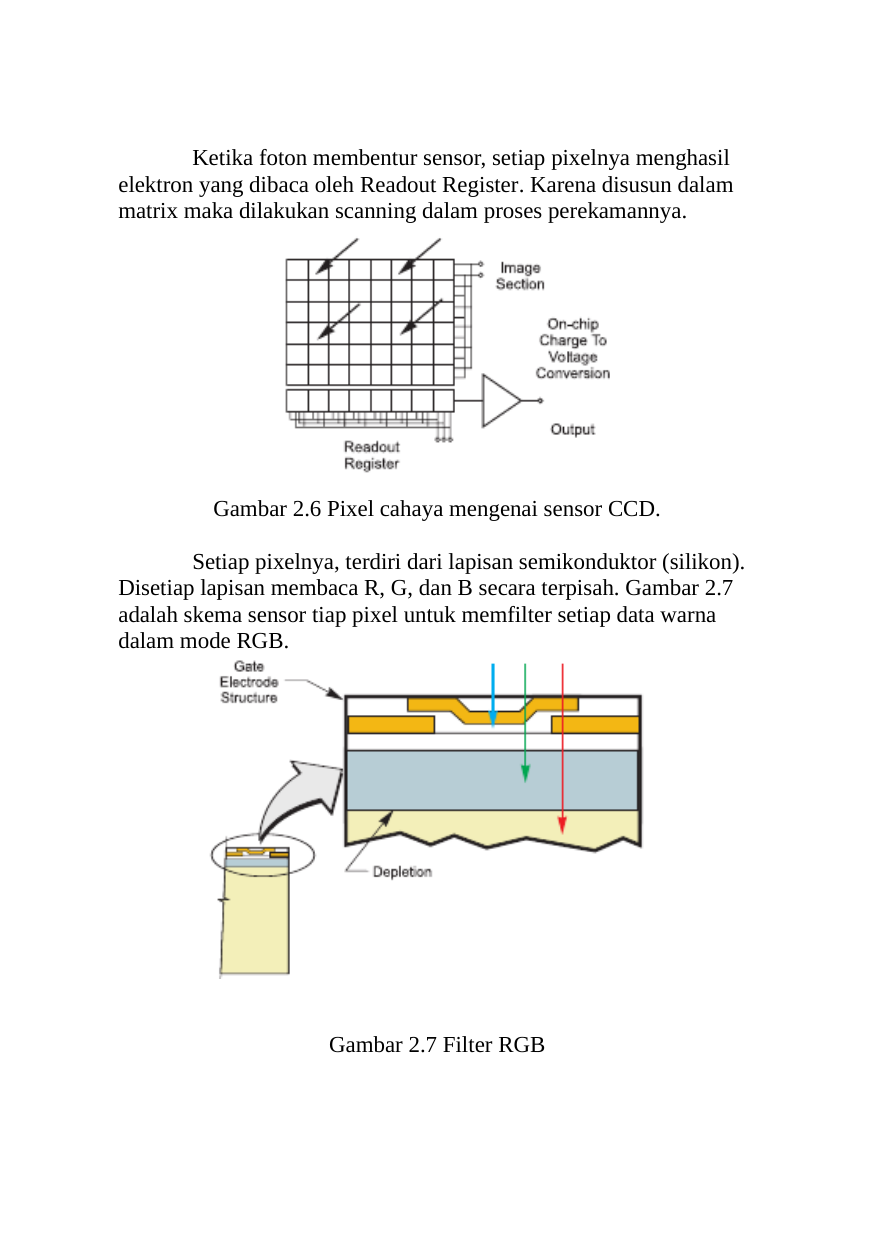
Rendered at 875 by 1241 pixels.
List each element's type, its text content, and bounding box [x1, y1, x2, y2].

text Disetiap lapisan membaca R, G, dan B secara terpisah. Gambar 2.7 adalah skema sensor tiap pixel untuk memfilter setiap data warna dalam mode RGB. [118, 574, 756, 653]
text Setiap pixelnya, terdiri dari lapisan semikonduktor (silikon). [118, 548, 756, 574]
text Ketika foton membentur sensor, setiap pixelnya menghasil elektron yang dibaca oleh Readout Register. Karena disusun dalam matrix maka dilakukan scanning dalam proses perekamannya. [118, 144, 756, 223]
picture [207, 653, 667, 979]
picture [214, 223, 660, 496]
text Gambar 2.7 Filter RGB [118, 1031, 756, 1057]
text Gambar 2.6 Pixel cahaya mengenai sensor CCD. [118, 223, 756, 522]
